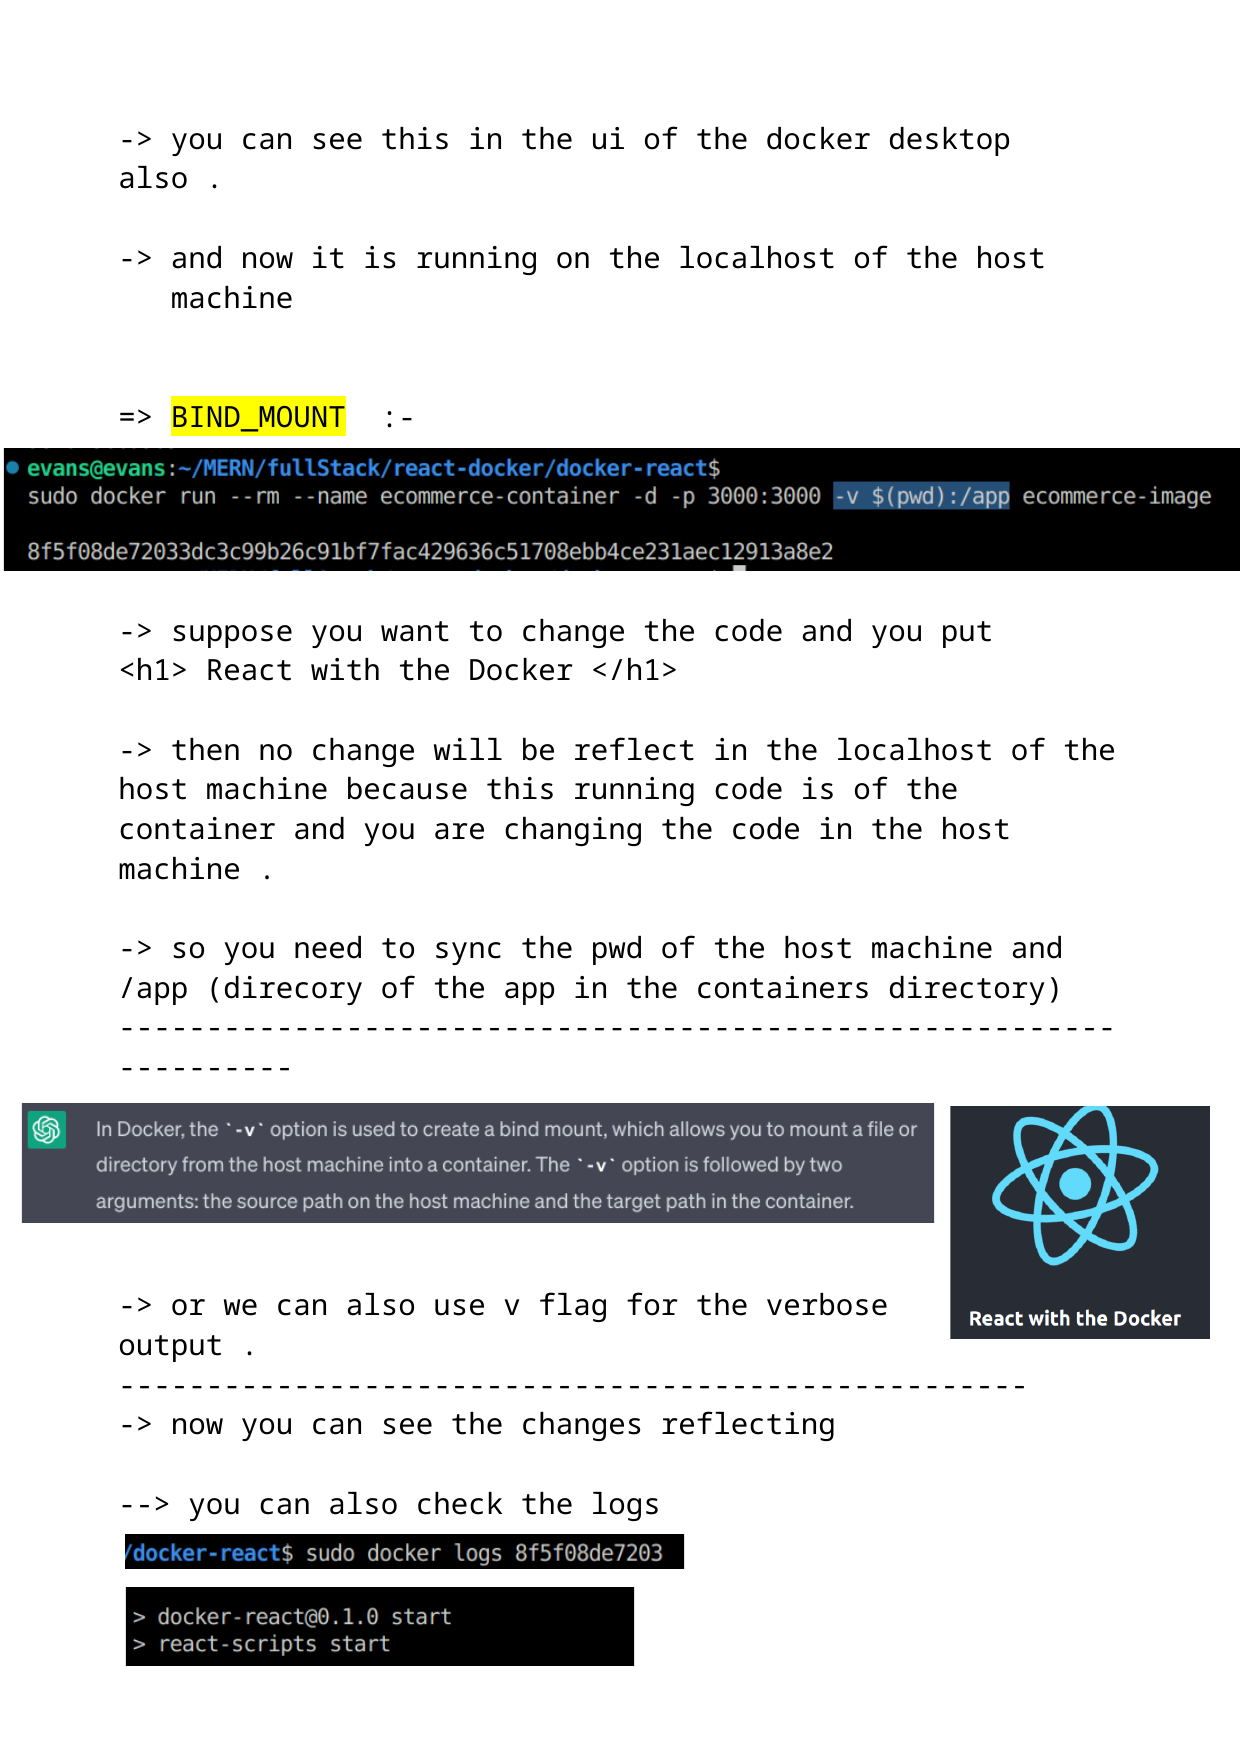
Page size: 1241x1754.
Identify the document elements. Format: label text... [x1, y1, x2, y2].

picture [950, 1106, 1210, 1339]
text -> then no change will be reflect in the localhost of the host machine because this running code is of the container and you are changing the code in the host machine . [118, 729, 1122, 888]
text -> suppose you want to change the code and you put [118, 610, 1122, 649]
picture [125, 1587, 635, 1666]
text ---------------------------------------------------- [118, 1364, 1122, 1403]
text -> or we can also use v flag for the verbose output . [118, 1284, 1122, 1364]
text --> you can also check the logs [118, 1483, 1122, 1523]
text -> you can see this in the ui of the docker desktop also . [118, 118, 1122, 197]
text ------------------------------------------------------------------- [118, 1007, 1122, 1086]
text -> so you need to sync the pwd of the host machine and /app (direcory of the app in the containers directory) [118, 927, 1122, 1007]
text -> and now it is running on the localhost of the host [118, 237, 1122, 277]
text machine [118, 277, 1122, 317]
text => BIND_MOUNT :- [118, 396, 1122, 436]
text <h1> React with the Docker </h1> [118, 649, 1122, 689]
text -> now you can see the changes reflecting [118, 1403, 1122, 1443]
picture [3, 448, 1240, 571]
picture [21, 1103, 935, 1223]
picture [125, 1534, 685, 1569]
